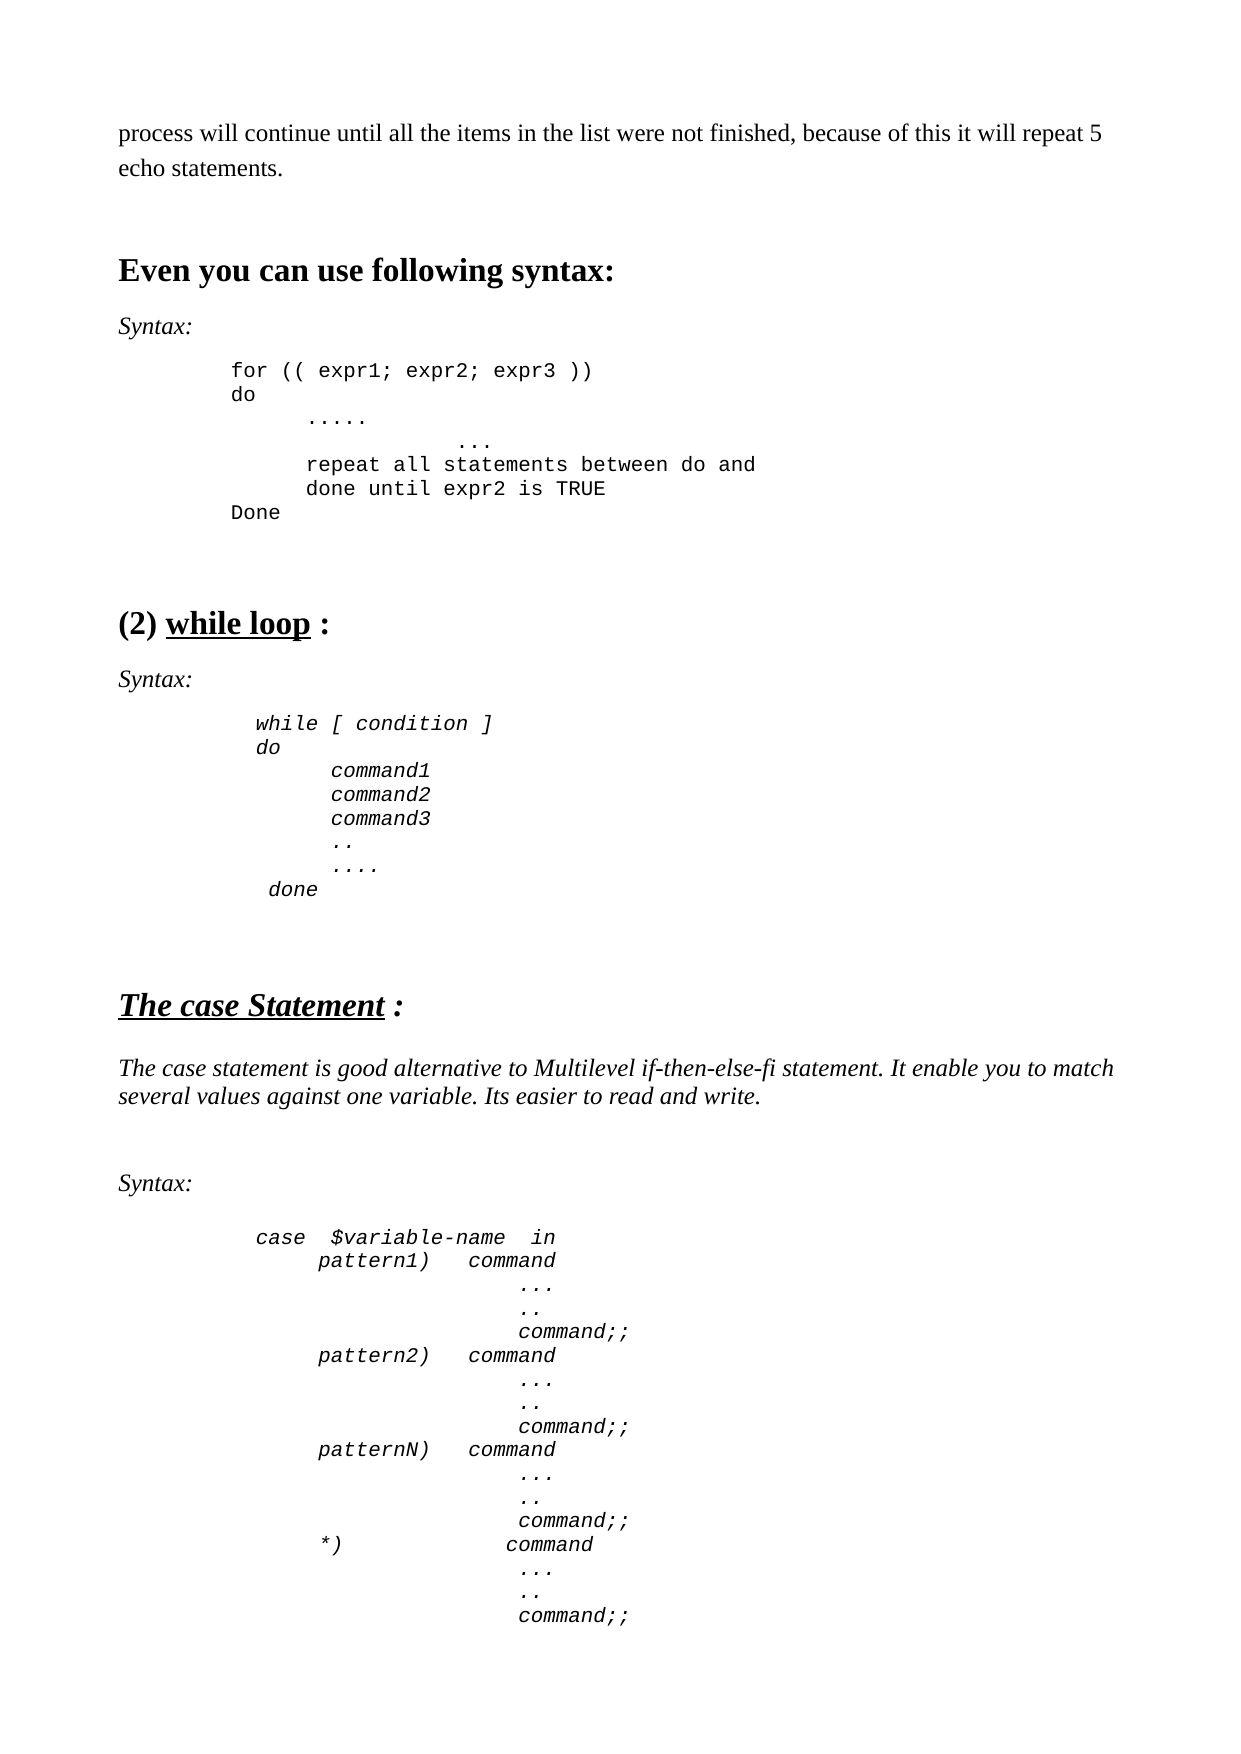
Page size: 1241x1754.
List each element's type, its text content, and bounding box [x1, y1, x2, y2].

text command;; [118, 1416, 1122, 1439]
text *) command [118, 1534, 1122, 1558]
text ... [118, 1558, 1122, 1581]
text .. [118, 1487, 1122, 1510]
text command2 [118, 784, 1122, 808]
text case $variable-name in [118, 1227, 1122, 1250]
text ..... [118, 407, 1122, 431]
text done [118, 879, 1122, 902]
subtitle The case Statement : [118, 985, 1122, 1023]
text .. [118, 1392, 1122, 1416]
text process will continue until all the items in the list were not finished, because of this it will repeat 5 echo statements. [118, 118, 1122, 181]
text ... [118, 431, 1122, 454]
text repeat all statements between do and [118, 454, 1122, 478]
text do [118, 383, 1122, 407]
text The case statement is good alternative to Multilevel if-then-else-fi statement. It enable you to match several values against one variable. Its easier to read and write. [118, 1053, 1122, 1139]
text ... [118, 1274, 1122, 1298]
text (2) while loop : [118, 603, 1122, 642]
text ... [118, 1368, 1122, 1392]
text command;; [118, 1605, 1122, 1629]
text .... [118, 855, 1122, 879]
text for (( expr1; expr2; expr3 )) [118, 360, 1122, 383]
text .. [118, 1298, 1122, 1321]
text pattern1) command [118, 1250, 1122, 1274]
text ... [118, 1463, 1122, 1487]
text command;; [118, 1510, 1122, 1534]
text do [118, 737, 1122, 760]
text patternN) command [118, 1439, 1122, 1463]
text Syntax: [118, 1168, 1122, 1197]
text command1 [118, 760, 1122, 784]
text .. [118, 1581, 1122, 1605]
text pattern2) command [118, 1345, 1122, 1368]
text done until expr2 is TRUE [118, 478, 1122, 502]
text command3 [118, 808, 1122, 831]
text Syntax: [118, 311, 1122, 339]
text Syntax: [118, 664, 1122, 693]
text while [ condition ] [118, 713, 1122, 737]
text Even you can use following syntax: [118, 250, 1122, 289]
text Done [118, 502, 1122, 525]
text .. [118, 831, 1122, 855]
text command;; [118, 1321, 1122, 1345]
